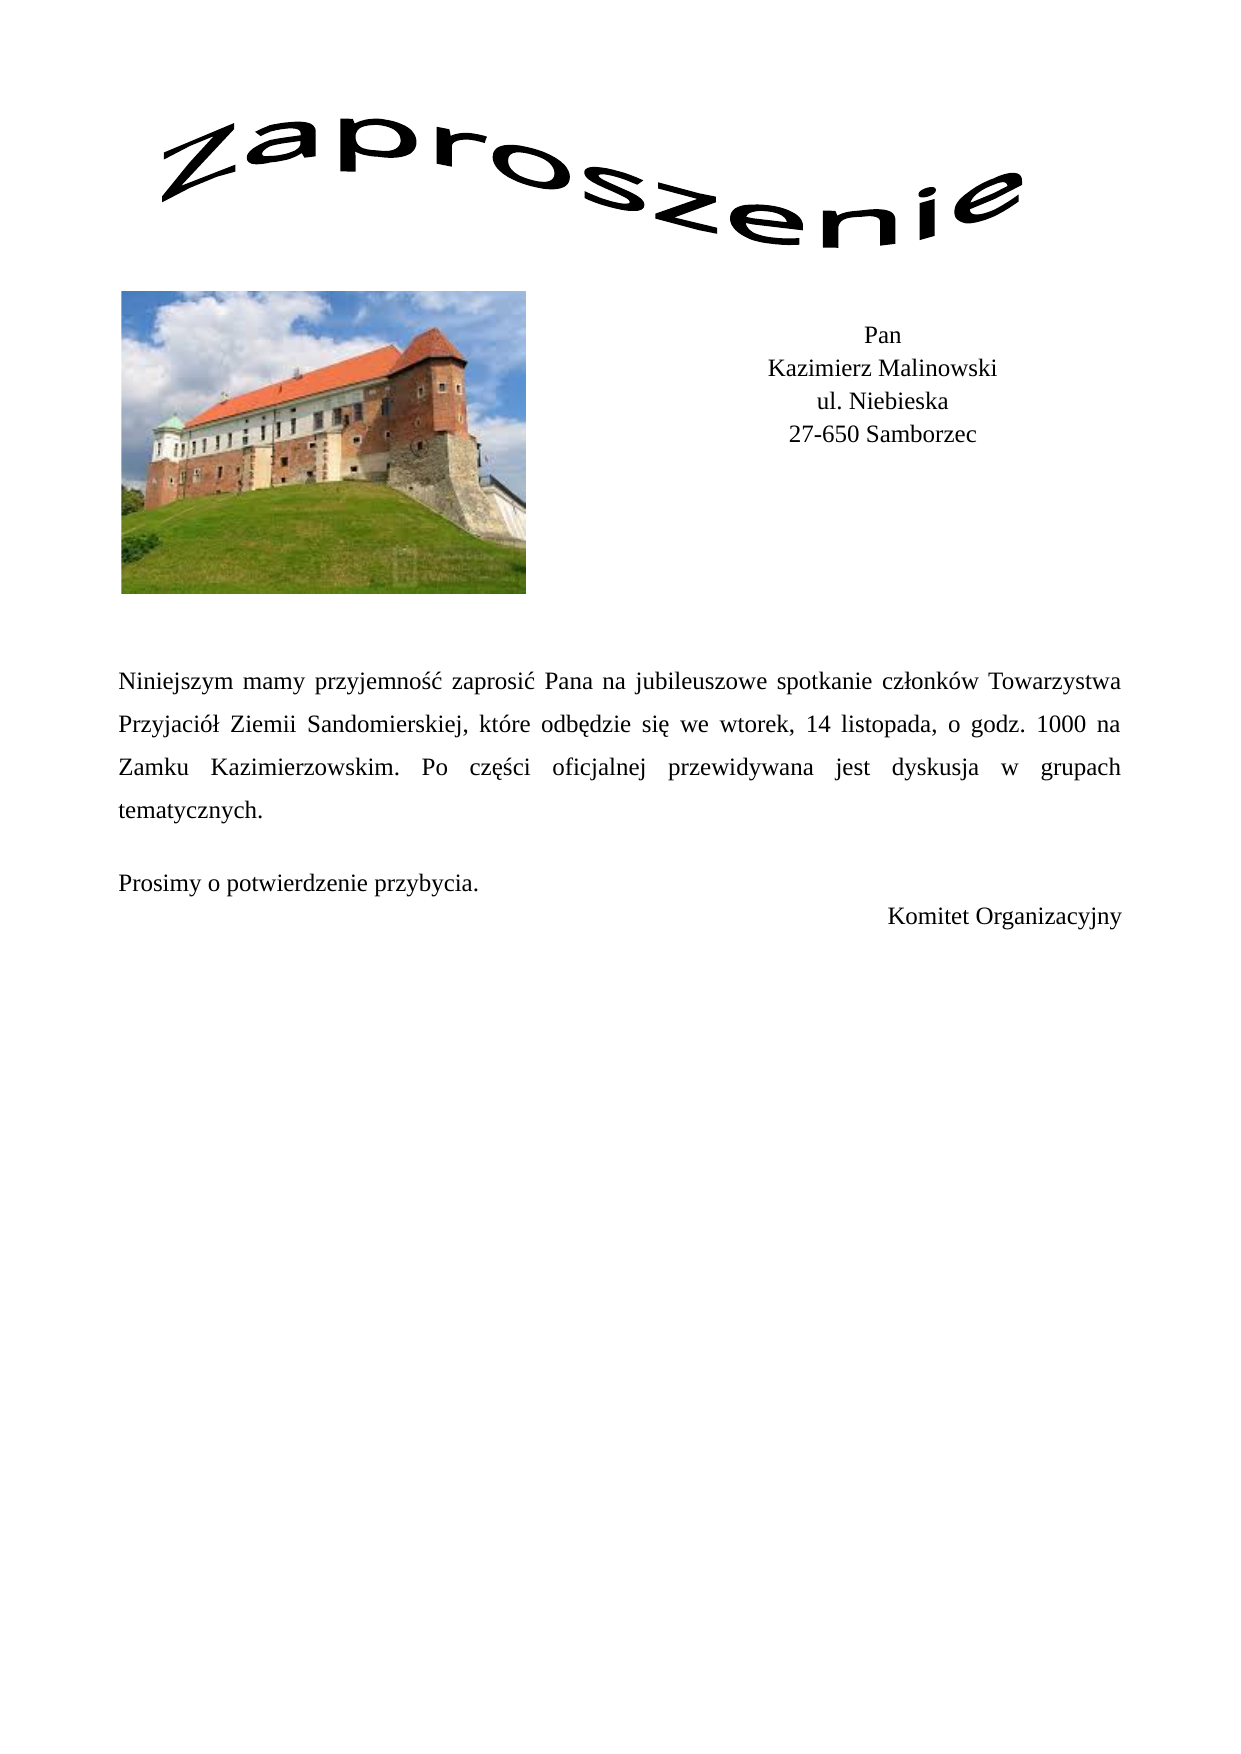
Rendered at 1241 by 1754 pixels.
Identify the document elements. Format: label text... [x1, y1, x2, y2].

text Komitet Organizacyjny [118, 901, 1122, 929]
text ul. Niebieska [661, 386, 1104, 415]
text Niniejszym mamy przyjemność zaprosić Pana na jubileuszowe spotkanie członków Towarzystwa Przyjaciół Ziemii Sandomierskiej, które odbędzie się we wtorek, 14 listopada, o godz. 1000 na Zamku Kazimierzowskim. Po części oficjalnej przewidywana jest dyskusja w grupach tematycznych. [118, 666, 1122, 824]
picture [121, 291, 526, 594]
text Kazimierz Malinowski [661, 353, 1104, 382]
text 27-650 Samborzec [661, 419, 1104, 448]
table_header [620, 285, 1122, 633]
text Pan [661, 320, 1104, 349]
text Prosimy o potwierdzenie przybycia. [118, 868, 1122, 897]
table_header [118, 285, 620, 633]
